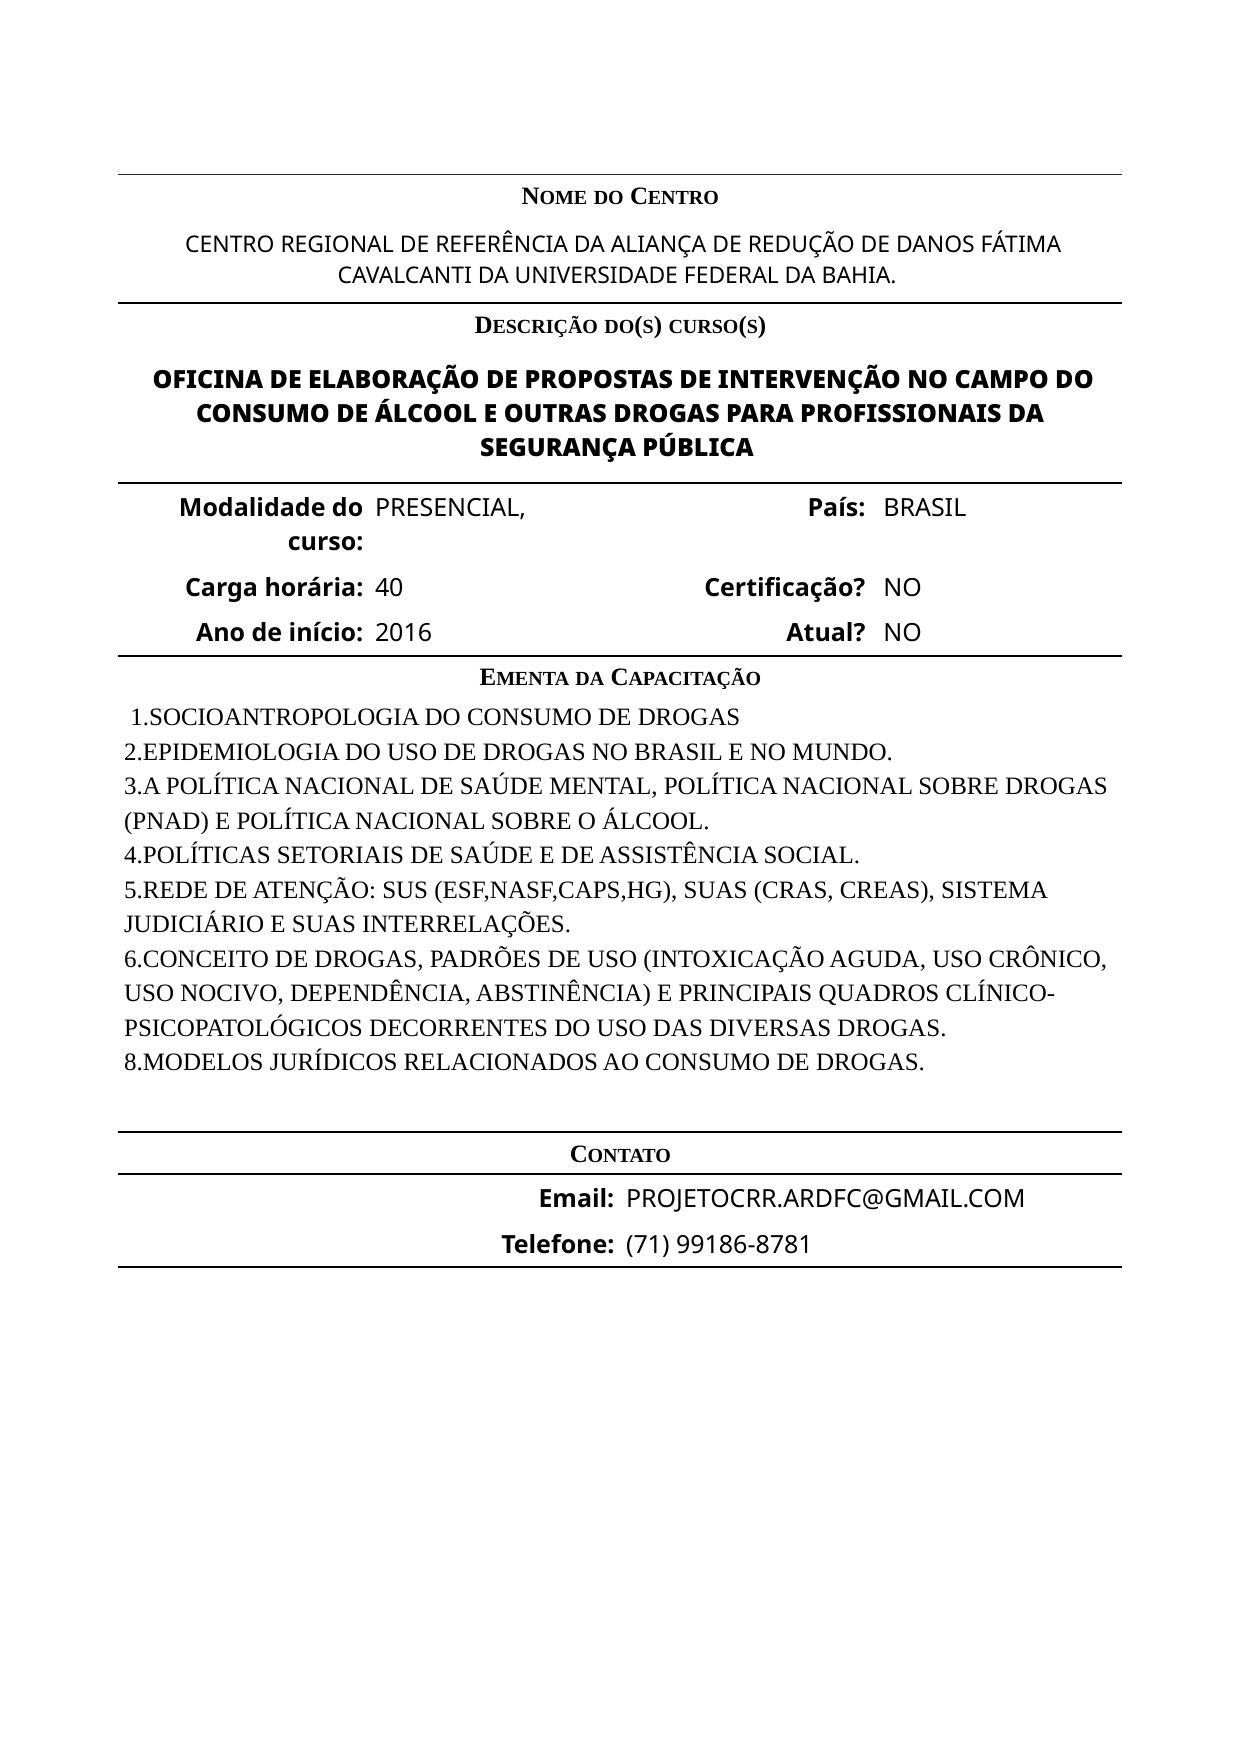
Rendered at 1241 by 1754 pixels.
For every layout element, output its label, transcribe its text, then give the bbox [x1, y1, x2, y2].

table_cell PROJETOCRR.ARDFC@GMAIL.COM [620, 1175, 1122, 1221]
table_header Nome do Centro [118, 176, 1122, 216]
table_cell OFICINA DE ELABORAÇÃO DE PROPOSTAS DE INTERVENÇÃO NO CAMPO DO CONSUMO DE ÁLCOOL E OUTRAS DROGAS PARA PROFISSIONAIS DA SEGURANÇA PÚBLICA [118, 344, 1122, 482]
table_cell NO [871, 609, 1122, 654]
table_cell (71) 99186-8781 [620, 1221, 1122, 1266]
table_cell CENTRO REGIONAL DE REFERÊNCIA DA ALIANÇA DE REDUÇÃO DE DANOS FÁTIMA CAVALCANTI DA UNIVERSIDADE FEDERAL DA BAHIA. [118, 216, 1122, 302]
table_cell Email: [118, 1175, 620, 1221]
table_cell 40 [369, 564, 620, 609]
table_cell Certificação? [620, 564, 871, 609]
table_cell Contato [118, 1133, 1122, 1173]
table_cell Telefone: [118, 1221, 620, 1266]
table_cell NO [871, 564, 1122, 609]
table_cell Descrição do(s) curso(s) [118, 304, 1122, 344]
table_cell Modalidade do curso: [118, 484, 369, 563]
table_cell País: [620, 484, 871, 563]
table_cell Ementa da Capacitação [118, 657, 1122, 697]
table_cell PRESENCIAL, [369, 484, 620, 563]
table_cell Ano de início: [118, 609, 369, 654]
table_cell Carga horária: [118, 564, 369, 609]
table_cell BRASIL [871, 484, 1122, 563]
table_cell 2016 [369, 609, 620, 654]
table_cell Atual? [620, 609, 871, 654]
table_cell 1.SOCIOANTROPOLOGIA DO CONSUMO DE DROGAS 2.EPIDEMIOLOGIA DO USO DE DROGAS NO BRASIL E NO MUNDO. 3.A POLÍTICA NACIONAL DE SAÚDE MENTAL, POLÍTICA NACIONAL SOBRE DROGAS (PNAD) E POLÍTICA NACIONAL SOBRE O ÁLCOOL. 4.POLÍTICAS SETORIAIS DE SAÚDE E DE ASSISTÊNCIA SOCIAL. 5.REDE DE ATENÇÃO: SUS (ESF,NASF,CAPS,HG), SUAS (CRAS, CREAS), SISTEMA JUDICIÁRIO E SUAS INTERRELAÇÕES. 6.CONCEITO DE DROGAS, PADRÕES DE USO (INTOXICAÇÃO AGUDA, USO CRÔNICO, USO NOCIVO, DEPENDÊNCIA, ABSTINÊNCIA) E PRINCIPAIS QUADROS CLÍNICO-PSICOPATOLÓGICOS DECORRENTES DO USO DAS DIVERSAS DROGAS. 8.MODELOS JURÍDICOS RELACIONADOS AO CONSUMO DE DROGAS. [118, 697, 1122, 1131]
